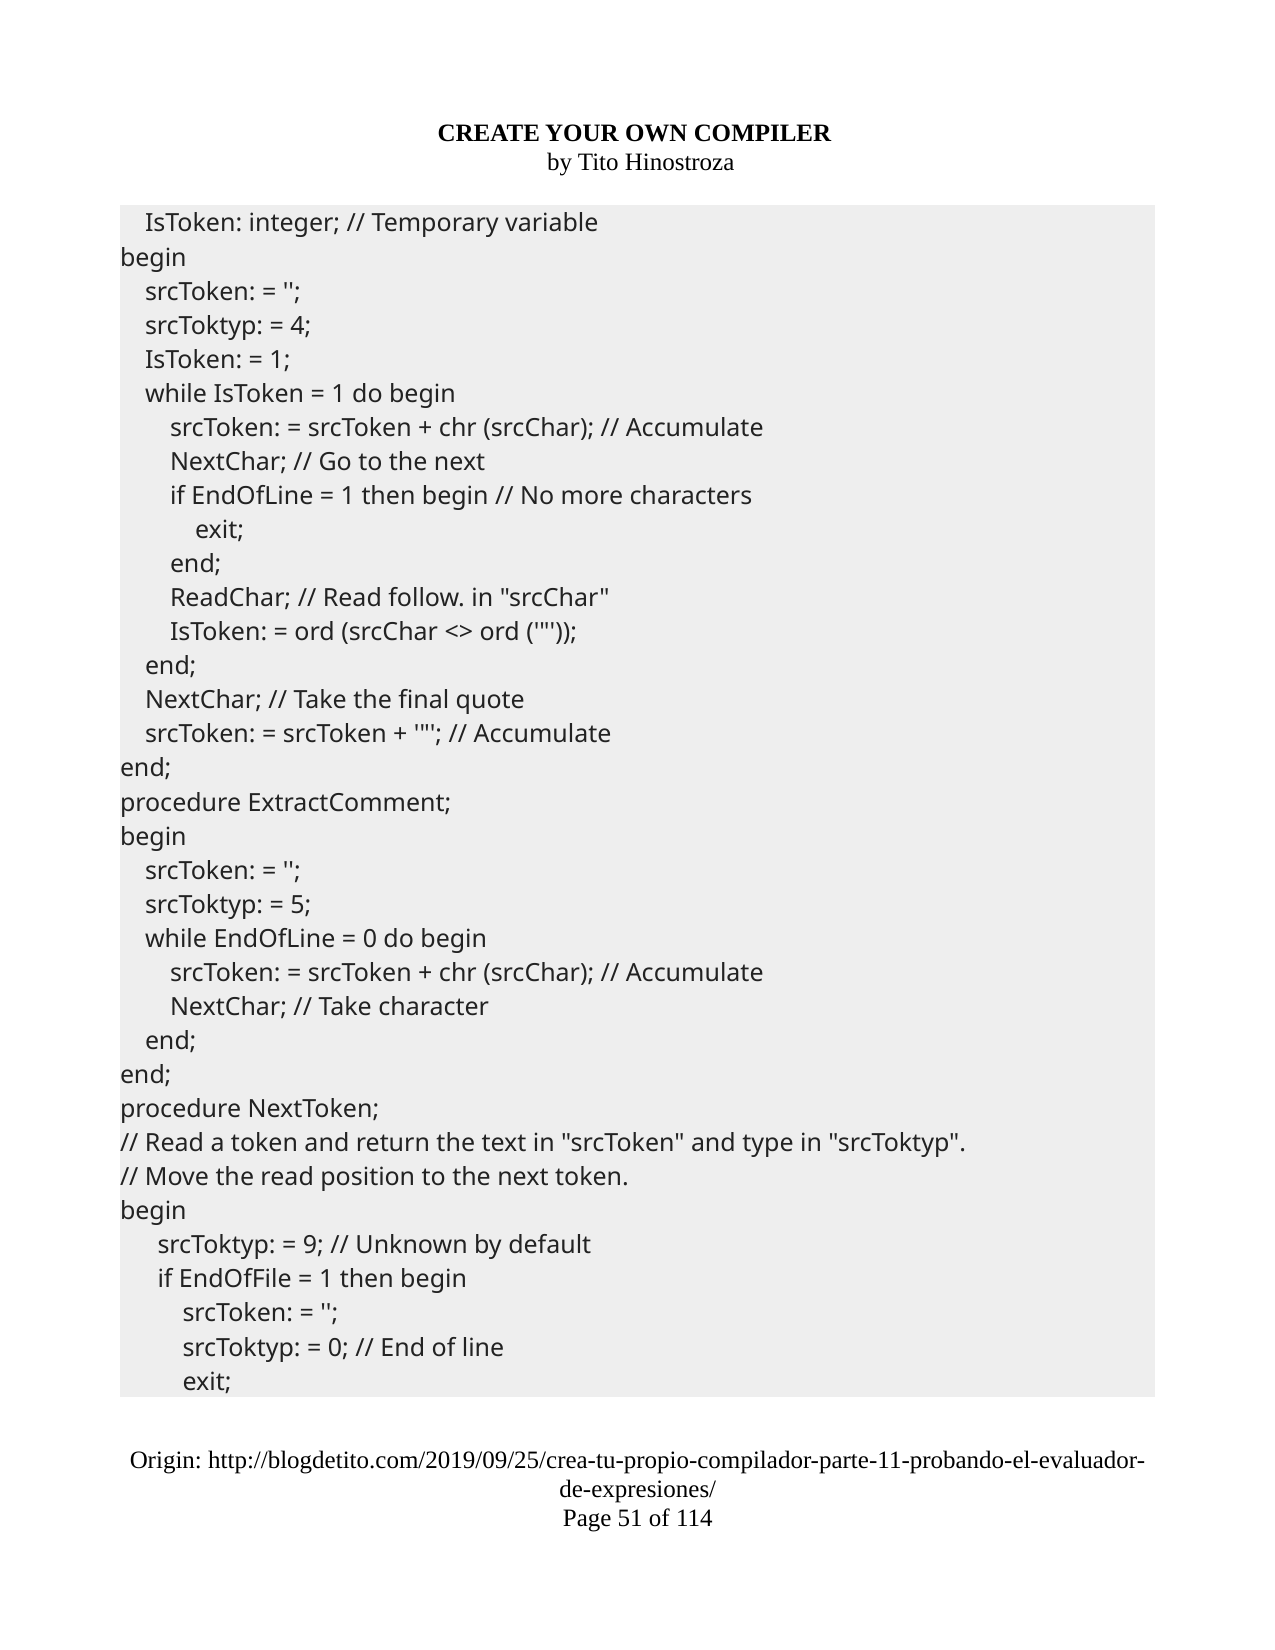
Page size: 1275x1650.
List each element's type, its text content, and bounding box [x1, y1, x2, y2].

text IsToken: = 1; [120, 341, 1155, 375]
text NextChar; // Take the final quote [120, 682, 1155, 716]
text srcToktyp: = 4; [120, 307, 1155, 341]
text srcToken: = ''; [120, 1295, 1155, 1329]
text end; [120, 750, 1155, 784]
text srcToken: = srcToken + '"'; // Accumulate [120, 716, 1155, 750]
text begin [120, 239, 1155, 273]
text IsToken: integer; // Temporary variable [120, 205, 1155, 239]
text srcToken: = ''; [120, 852, 1155, 886]
text end; [120, 1057, 1155, 1091]
text procedure NextToken; [120, 1091, 1155, 1125]
text end; [120, 1023, 1155, 1057]
text procedure ExtractComment; [120, 784, 1155, 818]
text IsToken: = ord (srcChar <> ord ('"')); [120, 614, 1155, 648]
text exit; [120, 1363, 1155, 1397]
text end; [120, 546, 1155, 580]
text NextChar; // Take character [120, 988, 1155, 1023]
text // Move the read position to the next token. [120, 1159, 1155, 1193]
text srcToktyp: = 5; [120, 886, 1155, 920]
text while IsToken = 1 do begin [120, 375, 1155, 409]
text ReadChar; // Read follow. in "srcChar" [120, 580, 1155, 614]
text srcToken: = ''; [120, 273, 1155, 307]
text srcToktyp: = 0; // End of line [120, 1329, 1155, 1363]
text // Read a token and return the text in "srcToken" and type in "srcToktyp". [120, 1125, 1155, 1159]
text srcToktyp: = 9; // Unknown by default [120, 1227, 1155, 1261]
text srcToken: = srcToken + chr (srcChar); // Accumulate [120, 409, 1155, 443]
text if EndOfFile = 1 then begin [120, 1261, 1155, 1295]
text begin [120, 1193, 1155, 1227]
text srcToken: = srcToken + chr (srcChar); // Accumulate [120, 954, 1155, 988]
text if EndOfLine = 1 then begin // No more characters [120, 478, 1155, 512]
text begin [120, 818, 1155, 852]
text exit; [120, 512, 1155, 546]
text end; [120, 648, 1155, 682]
text while EndOfLine = 0 do begin [120, 920, 1155, 954]
text NextChar; // Go to the next [120, 443, 1155, 478]
